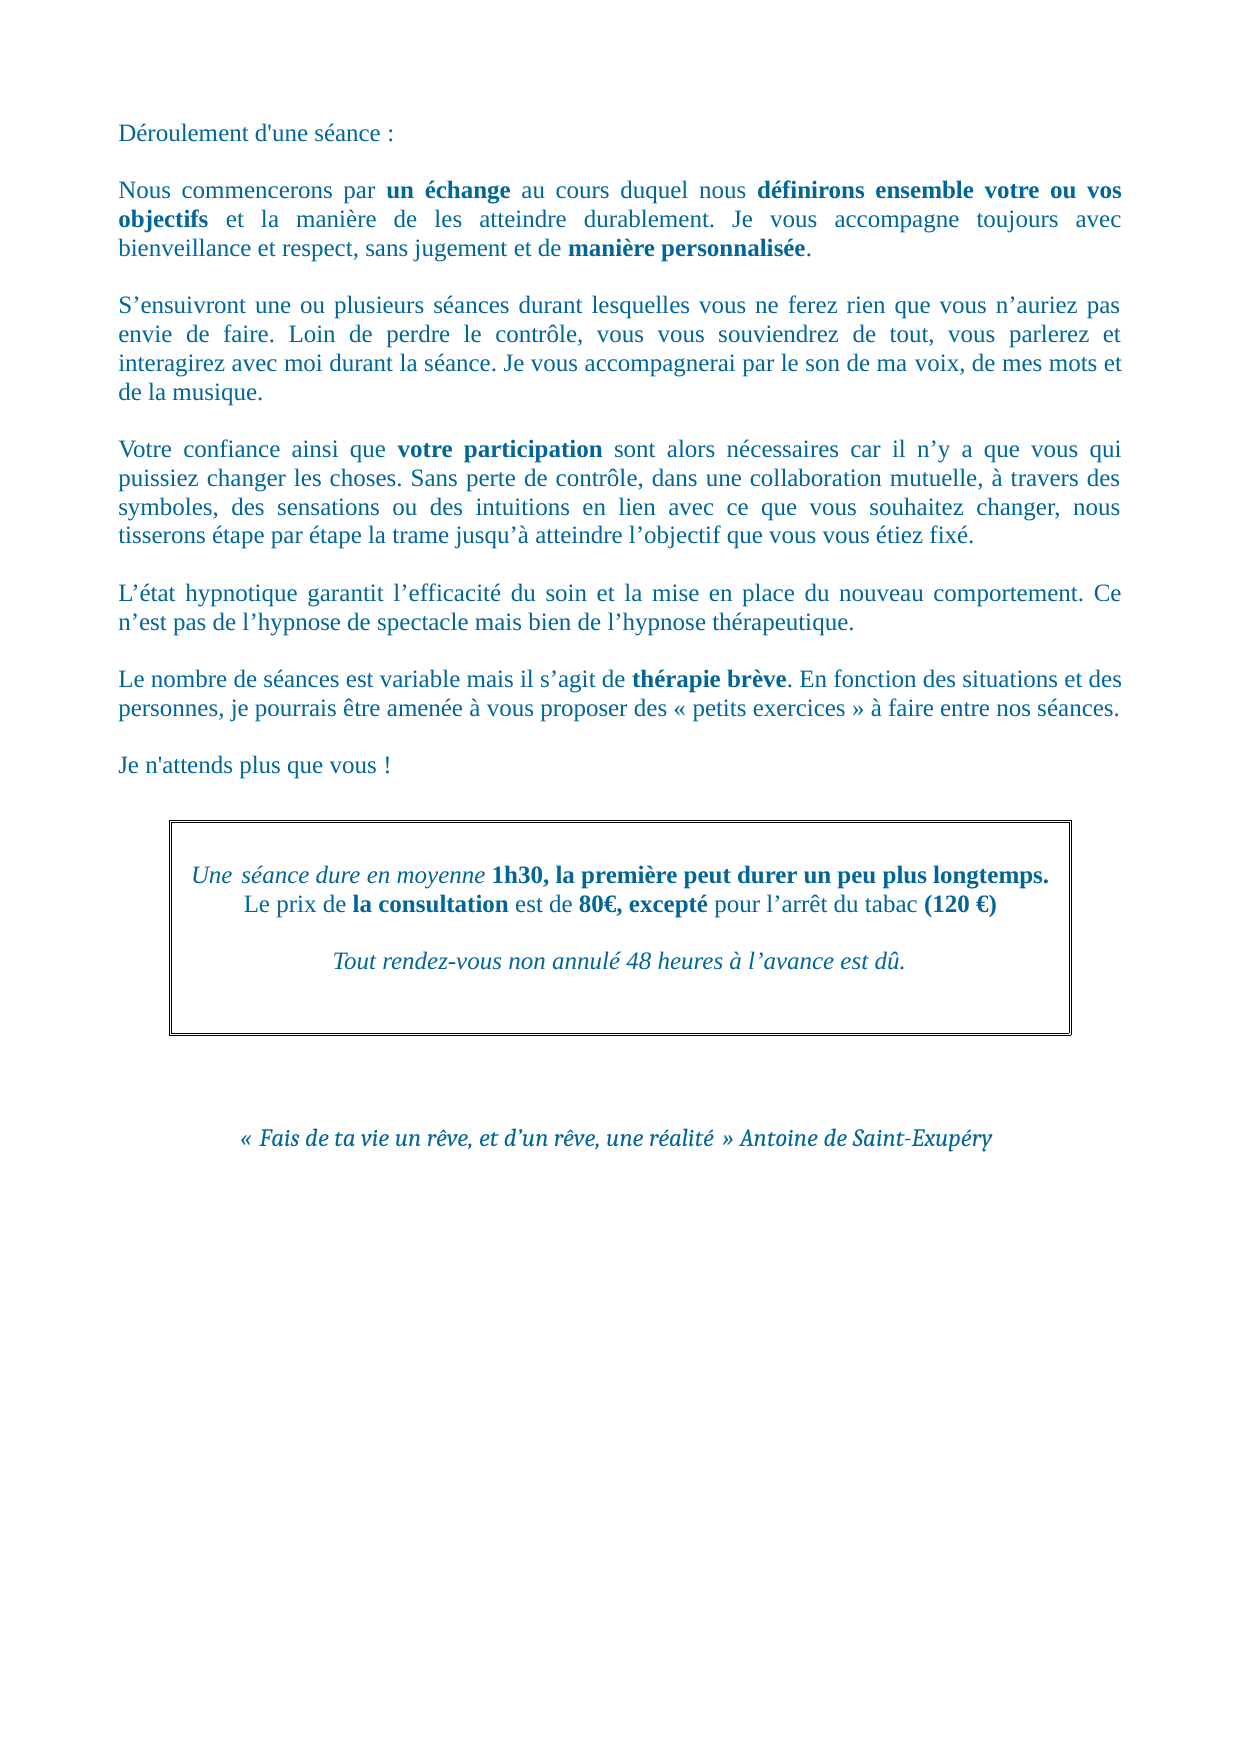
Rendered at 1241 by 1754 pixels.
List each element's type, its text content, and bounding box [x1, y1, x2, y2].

text Nous commencerons par un échange au cours duquel nous définirons ensemble votre ou vos objectifs et la manière de les atteindre durablement. Je vous accompagne toujours avec bienveillance et respect, sans jugement et de manière personnalisée. [118, 176, 1122, 262]
picture [628, 955, 634, 962]
text S’ensuivront une ou plusieurs séances durant lesquelles vous ne ferez rien que vous n’auriez pas envie de faire. Loin de perdre le contrôle, vous vous souviendrez de tout, vous parlerez et interagirez avec moi durant la séance. Je vous accompagnerai par le son de ma voix, de mes mots et de la musique. [118, 291, 1122, 406]
text Déroulement d'une séance : [118, 118, 1122, 147]
text Tout rendez-vous non annulé 48 heures à l’avance est dû. [180, 917, 1060, 975]
text « Fais de ta vie un rêve, et d’un rêve, une réalité » Antoine de Saint-Exupéry [118, 1124, 1122, 1153]
text Une séance dure en moyenne 1h30, la première peut durer un peu plus longtemps. [180, 860, 1060, 889]
text Je n'attends plus que vous ! [118, 751, 1122, 779]
picture [130, 182, 135, 192]
text Le nombre de séances est variable mais il s’agit de thérapie brève. En fonction des situations et des personnes, je pourrais être amenée à vous proposer des « petits exercices » à faire entre nos séances. [118, 664, 1122, 722]
text L’état hypnotique garantit l’efficacité du soin et la mise en place du nouveau comportement. Ce n’est pas de l’hypnose de spectacle mais bien de l’hypnose thérapeutique. [118, 578, 1122, 636]
text Le prix de la consultation est de 80€, excepté pour l’arrêt du tabac (120 €) [180, 889, 1060, 917]
text Votre confiance ainsi que votre participation sont alors nécessaires car il n’y a que vous qui puissiez changer les choses. Sans perte de contrôle, dans une collaboration mutuelle, à travers des symboles, des sensations ou des intuitions en lien avec ce que vous souhaitez changer, nous tisserons étape par étape la trame jusqu’à atteindre l’objectif que vous vous étiez fixé. [118, 434, 1122, 549]
